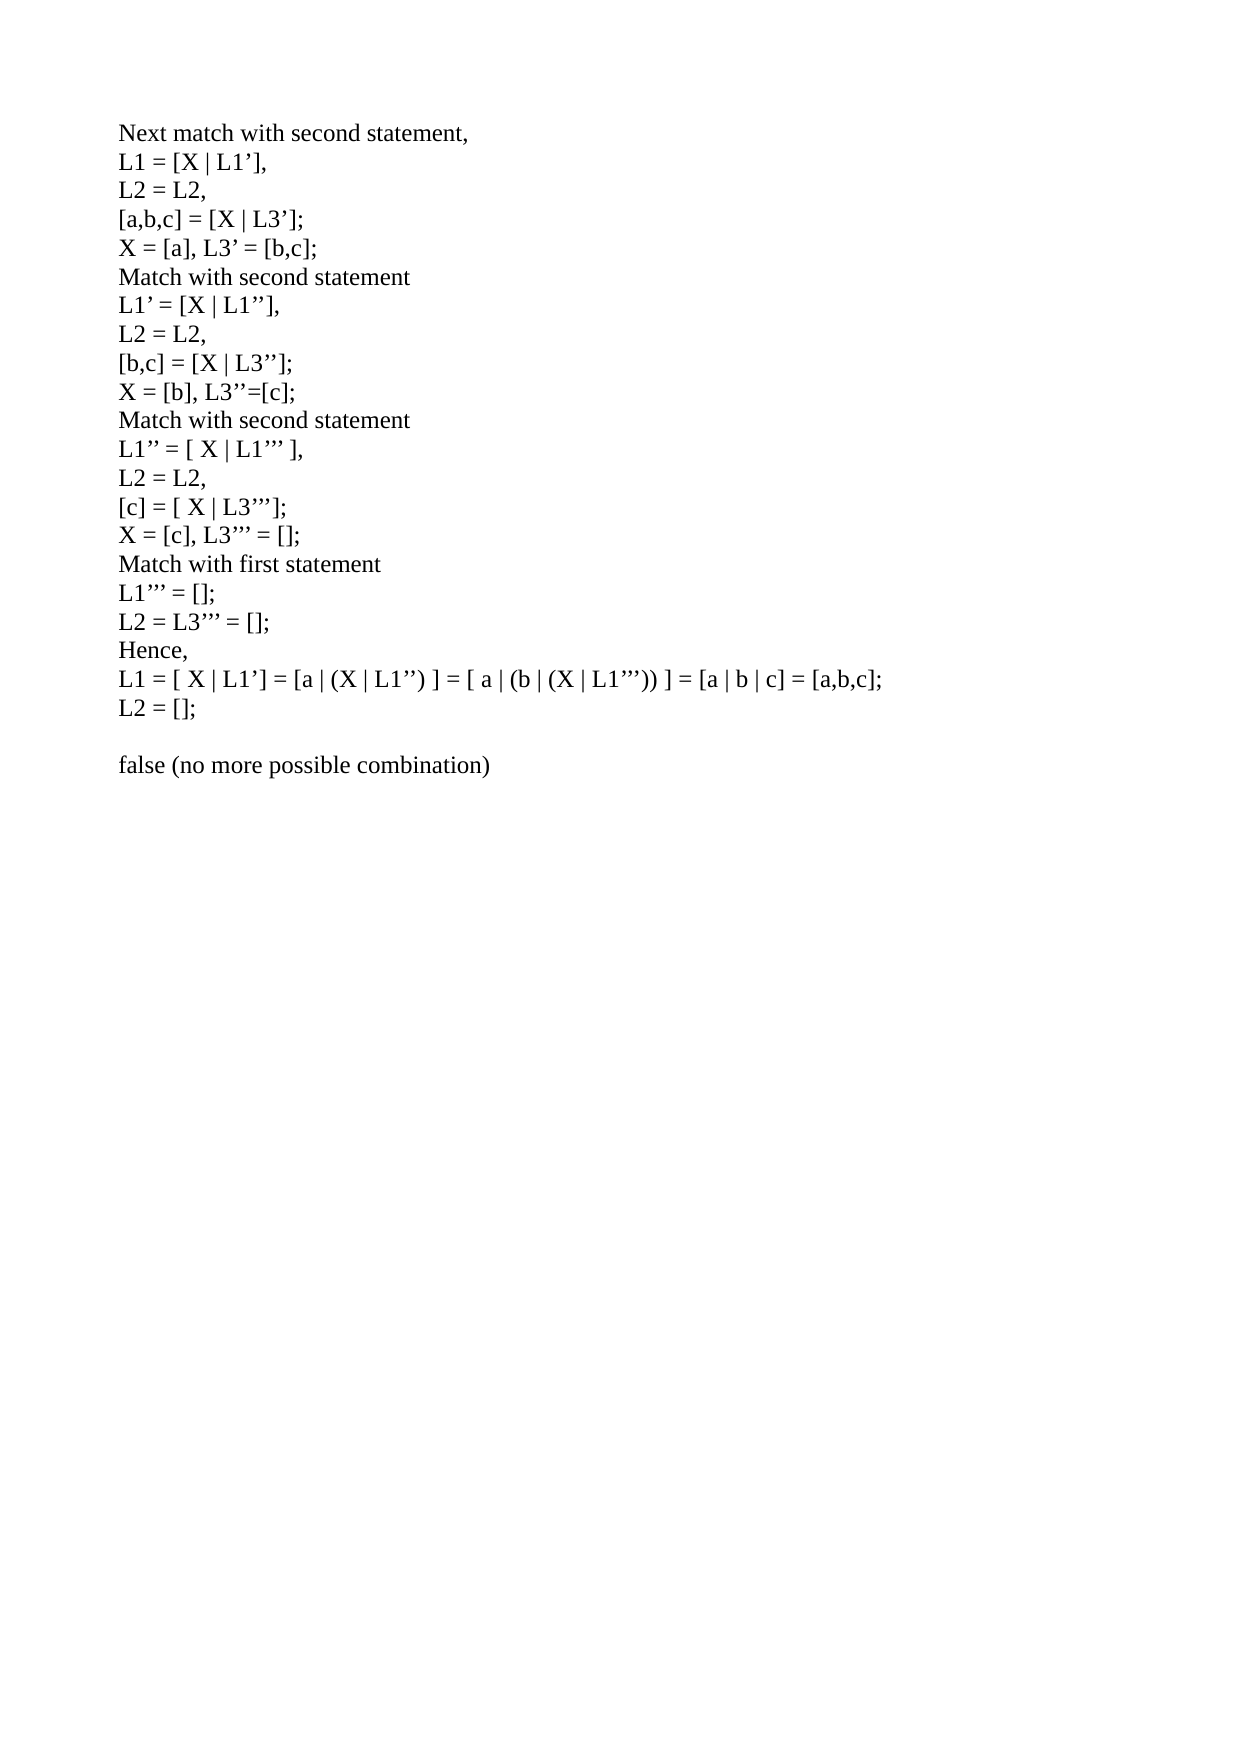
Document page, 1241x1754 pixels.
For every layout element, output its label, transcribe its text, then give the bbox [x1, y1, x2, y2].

text Next match with second statement, [118, 118, 1122, 147]
text L2 = []; [118, 693, 1122, 722]
text X = [b], L3’’=[c]; [118, 377, 1122, 406]
text Match with second statement [118, 262, 1122, 291]
text Hence, [118, 636, 1122, 664]
text L2 = L2, [118, 463, 1122, 492]
text L1’ = [X | L1’’], [118, 291, 1122, 319]
text [c] = [ X | L3’’’]; [118, 492, 1122, 521]
text L2 = L2, [118, 319, 1122, 348]
text [b,c] = [X | L3’’]; [118, 348, 1122, 377]
text Match with first statement [118, 549, 1122, 578]
text [a,b,c] = [X | L3’]; [118, 204, 1122, 233]
text false (no more possible combination) [118, 751, 1122, 779]
text L1 = [ X | L1’] = [a | (X | L1’’) ] = [ a | (b | (X | L1’’’)) ] = [a | b | c] = [a,b,c]; [118, 664, 1122, 693]
text Match with second statement [118, 406, 1122, 434]
text X = [a], L3’ = [b,c]; [118, 233, 1122, 262]
text L1’’’ = []; [118, 578, 1122, 607]
text L2 = L3’’’ = []; [118, 607, 1122, 636]
text L1’’ = [ X | L1’’’ ], [118, 434, 1122, 463]
text L2 = L2, [118, 176, 1122, 204]
text L1 = [X | L1’], [118, 147, 1122, 176]
text X = [c], L3’’’ = []; [118, 521, 1122, 549]
